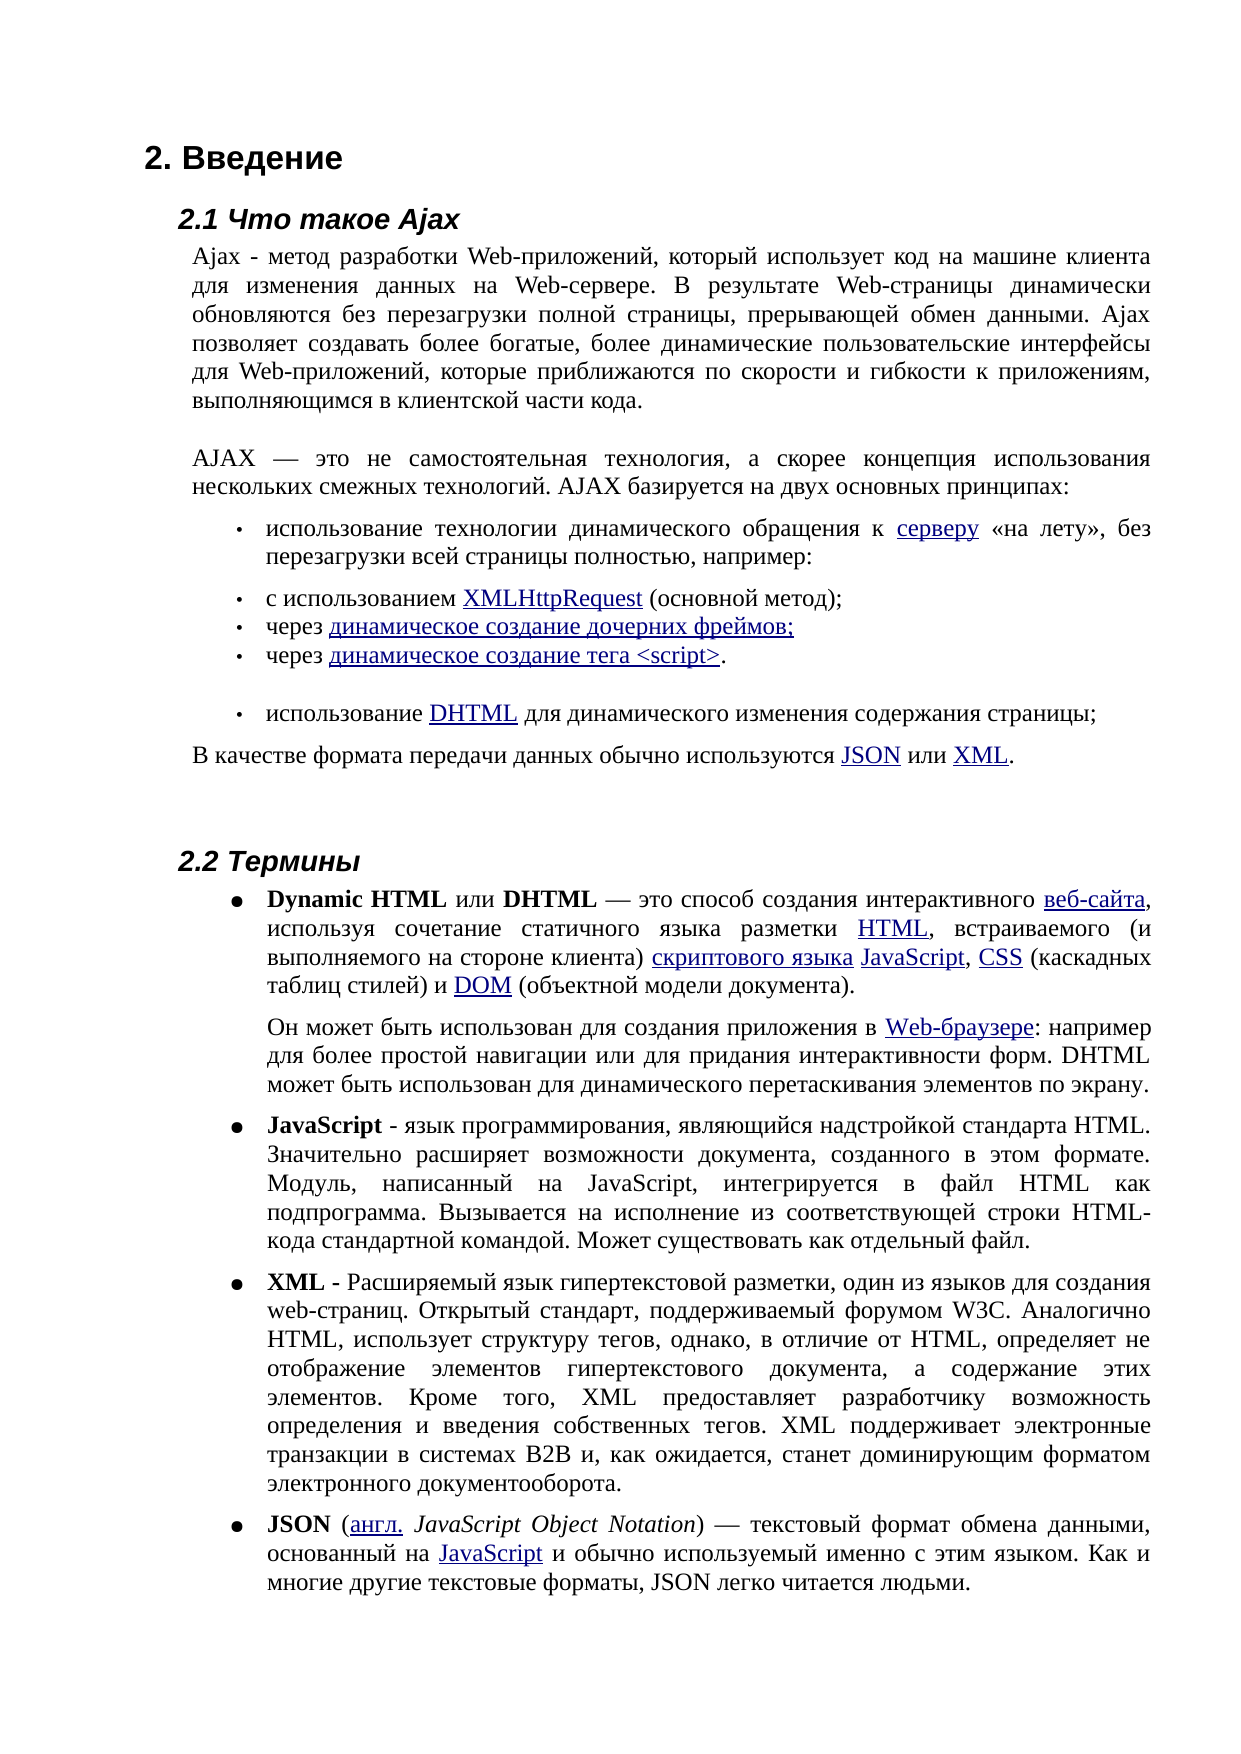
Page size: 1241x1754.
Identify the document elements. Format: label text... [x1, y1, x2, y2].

list с использованием XMLHttpRequest (основной метод); [236, 583, 1152, 611]
subtitle Термины [170, 844, 1152, 878]
subtitle Что такое Ajax [170, 202, 1152, 235]
text Ajax - метод разработки Web-приложений, который использует код на машине клиента для изменения данных на Web-сервере. В результате Web-страницы динамически обновляются без перезагрузки полной страницы, прерывающей обмен данными. Ajax позволяет создавать более богатые, более динамические пользовательские интерфейсы для Web-приложений, которые приближаются по скорости и гибкости к приложениям, выполняющимся в клиентской части кода. [192, 241, 1152, 414]
list JavaScript - язык программирования, являющийся надстройкой стандарта HTML. Значительно расширяет возможности документа, созданного в этом формате. Модуль, написанный на JavaScript, интегрируется в файл HTML как подпрограмма. Вызывается на исполнение из соответствующей строки HTML-кода стандартной командой. Может существовать как отдельный файл. [229, 1110, 1152, 1254]
subtitle Введение [144, 138, 1152, 177]
list через динамическое создание дочерних фреймов; [236, 611, 1152, 640]
list Он может быть использован для создания приложения в Web-браузере: например для более простой навигации или для придания интерактивности форм. DHTML может быть использован для динамического перетаскивания элементов по экрану. [229, 1012, 1152, 1098]
list использование технологии динамического обращения к серверу «на лету», без перезагрузки всей страницы полностью, например: [236, 513, 1152, 570]
list JSON (англ. JavaScript Object Notation) — текстовый формат обмена данными, основанный на JavaScript и обычно используемый именно с этим языком. Как и многие другие текстовые форматы, JSON легко читается людьми. [229, 1509, 1152, 1595]
list через динамическое создание тега <script>. [236, 640, 1152, 669]
text AJAX — это не самостоятельная технология, а скорее концепция использования нескольких смежных технологий. AJAX базируется на двух основных принципах: [192, 443, 1152, 500]
list Dynamic HTML или DHTML — это способ создания интерактивного веб-сайта, используя сочетание статичного языка разметки HTML, встраиваемого (и выполняемого на стороне клиента) скриптового языка JavaScript, CSS (каскадных таблиц стилей) и DOM (объектной модели документа). [229, 884, 1152, 999]
text В качестве формата передачи данных обычно используются JSON или XML. [192, 740, 1152, 768]
list использование DHTML для динамического изменения содержания страницы; [236, 698, 1152, 727]
list XML - Расширяемый язык гипертекстовой разметки, один из языков для создания web-страниц. Открытый стандарт, поддерживаемый форумом W3C. Аналогично HTML, использует структуру тегов, однако, в отличие от HTML, определяет не отображение элементов гипертекстового документа, а содержание этих элементов. Кроме того, XML предоставляет разработчику возможность определения и введения собственных тегов. XML поддерживает электронные транзакции в системах B2B и, как ожидается, станет доминирующим форматом электронного документооборота. [229, 1267, 1152, 1497]
